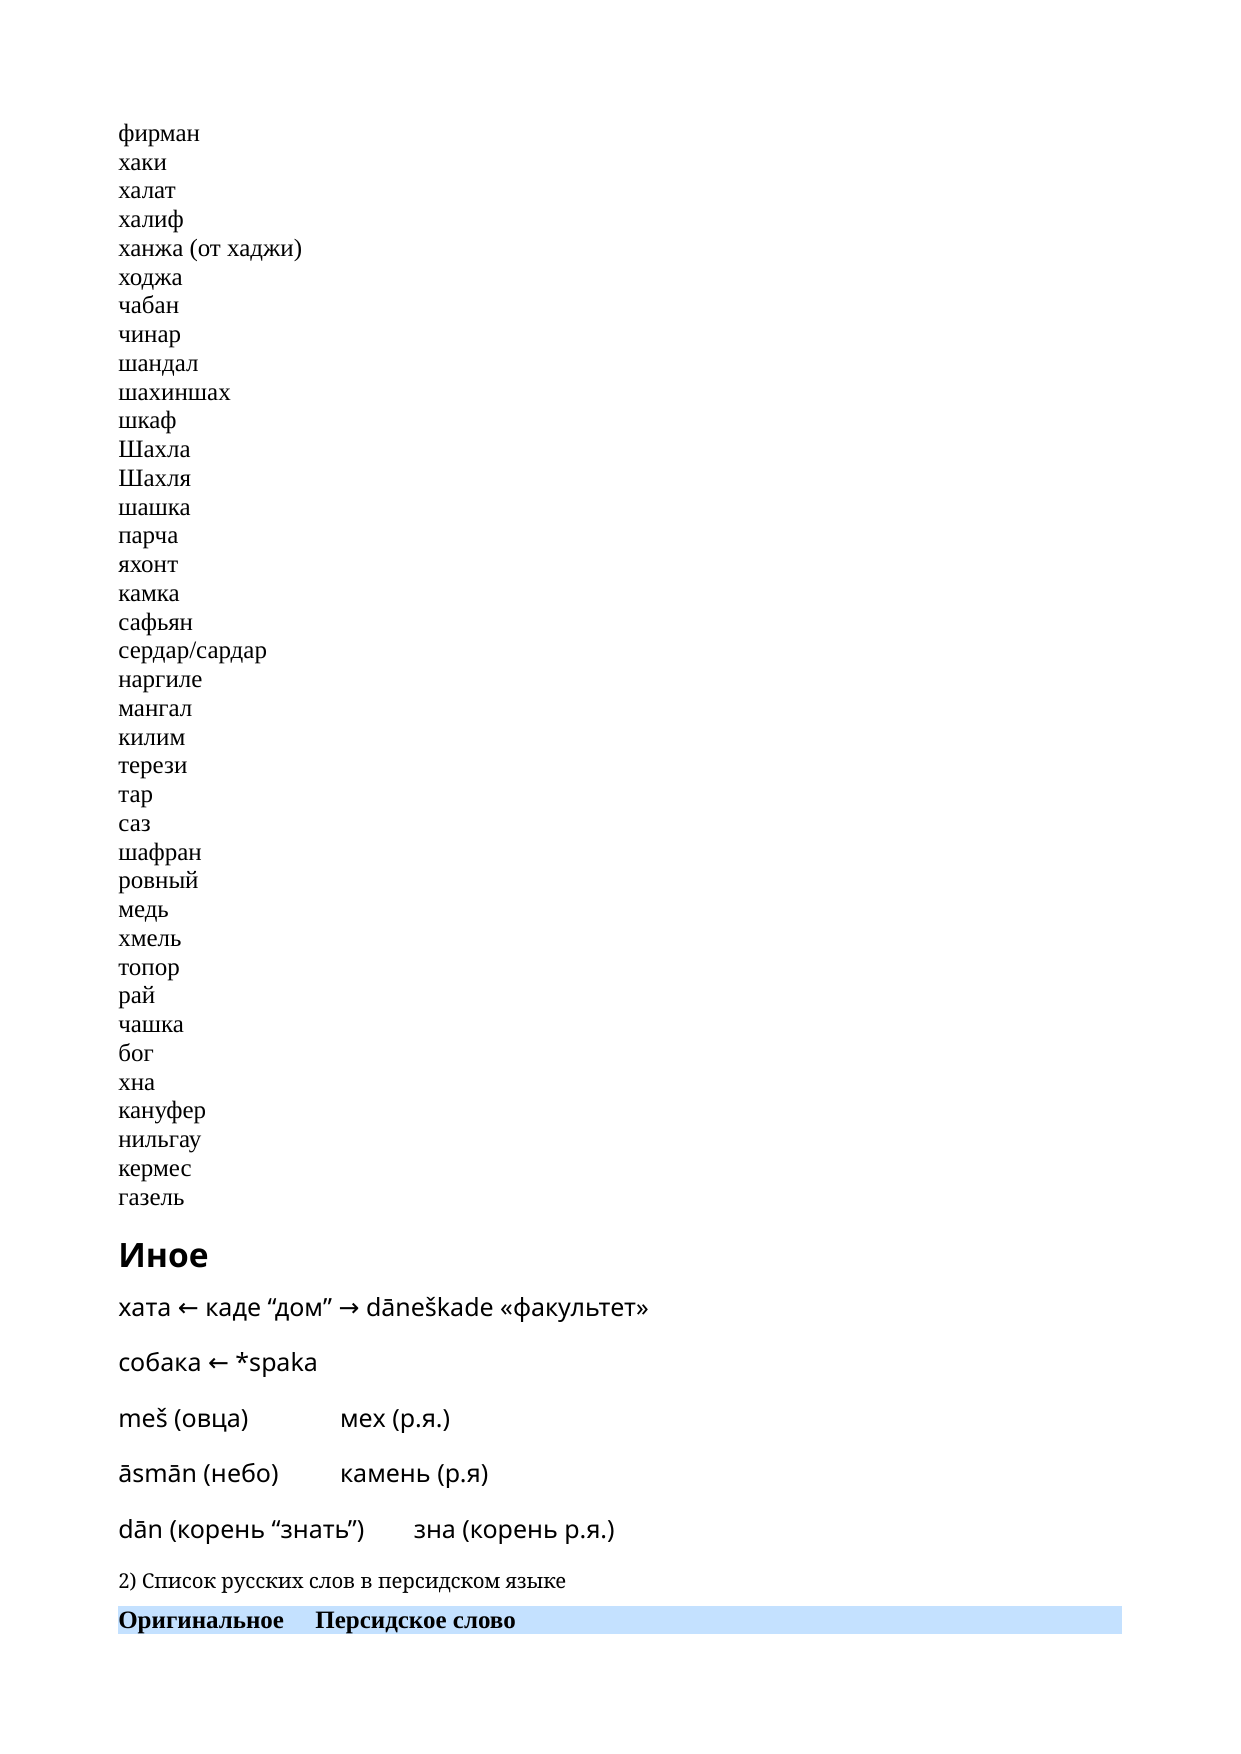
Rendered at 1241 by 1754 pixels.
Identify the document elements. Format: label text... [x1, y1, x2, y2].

text газель [118, 1182, 1122, 1211]
text сердар/сардар [118, 636, 1122, 664]
text Шахла [118, 434, 1122, 463]
subtitle Иное [118, 1231, 1122, 1277]
table_header Оригинальное [118, 1606, 315, 1634]
text ходжа [118, 262, 1122, 291]
text килим [118, 722, 1122, 751]
text мангал [118, 693, 1122, 722]
text шкаф [118, 406, 1122, 434]
text хна [118, 1067, 1122, 1096]
text чабан [118, 291, 1122, 319]
text āsmān (небо) камень (р.я) [118, 1456, 1122, 1490]
text топор [118, 952, 1122, 981]
text хмель [118, 923, 1122, 952]
text собака ← *spaka [118, 1345, 1122, 1379]
text яхонт [118, 549, 1122, 578]
text ханжа (от хаджи) [118, 233, 1122, 262]
text шафран [118, 837, 1122, 866]
text парча [118, 521, 1122, 549]
text хаки [118, 147, 1122, 176]
text dān (корень “знать”) зна (корень р.я.) [118, 1511, 1122, 1545]
text бог [118, 1038, 1122, 1067]
text шашка [118, 492, 1122, 521]
text шандал [118, 348, 1122, 377]
text наргиле [118, 664, 1122, 693]
text meš (овца) мех (р.я.) [118, 1401, 1122, 1434]
text нильгау [118, 1124, 1122, 1153]
text сафьян [118, 607, 1122, 636]
text фирман [118, 118, 1122, 147]
text терези [118, 751, 1122, 779]
text ровный [118, 866, 1122, 894]
text халиф [118, 204, 1122, 233]
text саз [118, 808, 1122, 837]
text рай [118, 981, 1122, 1009]
text камка [118, 578, 1122, 607]
text кермес [118, 1153, 1122, 1182]
table_header Персидское слово [315, 1606, 1122, 1634]
text 2) Список русских слов в персидском языке [118, 1567, 1114, 1594]
text чашка [118, 1009, 1122, 1038]
text медь [118, 894, 1122, 923]
text тар [118, 779, 1122, 808]
text хата ← каде “дом” → dāneškade «факультет» [118, 1290, 1122, 1324]
text Шахля [118, 463, 1122, 492]
text халат [118, 176, 1122, 204]
text чинар [118, 319, 1122, 348]
text кануфер [118, 1096, 1122, 1124]
text шахиншах [118, 377, 1122, 406]
